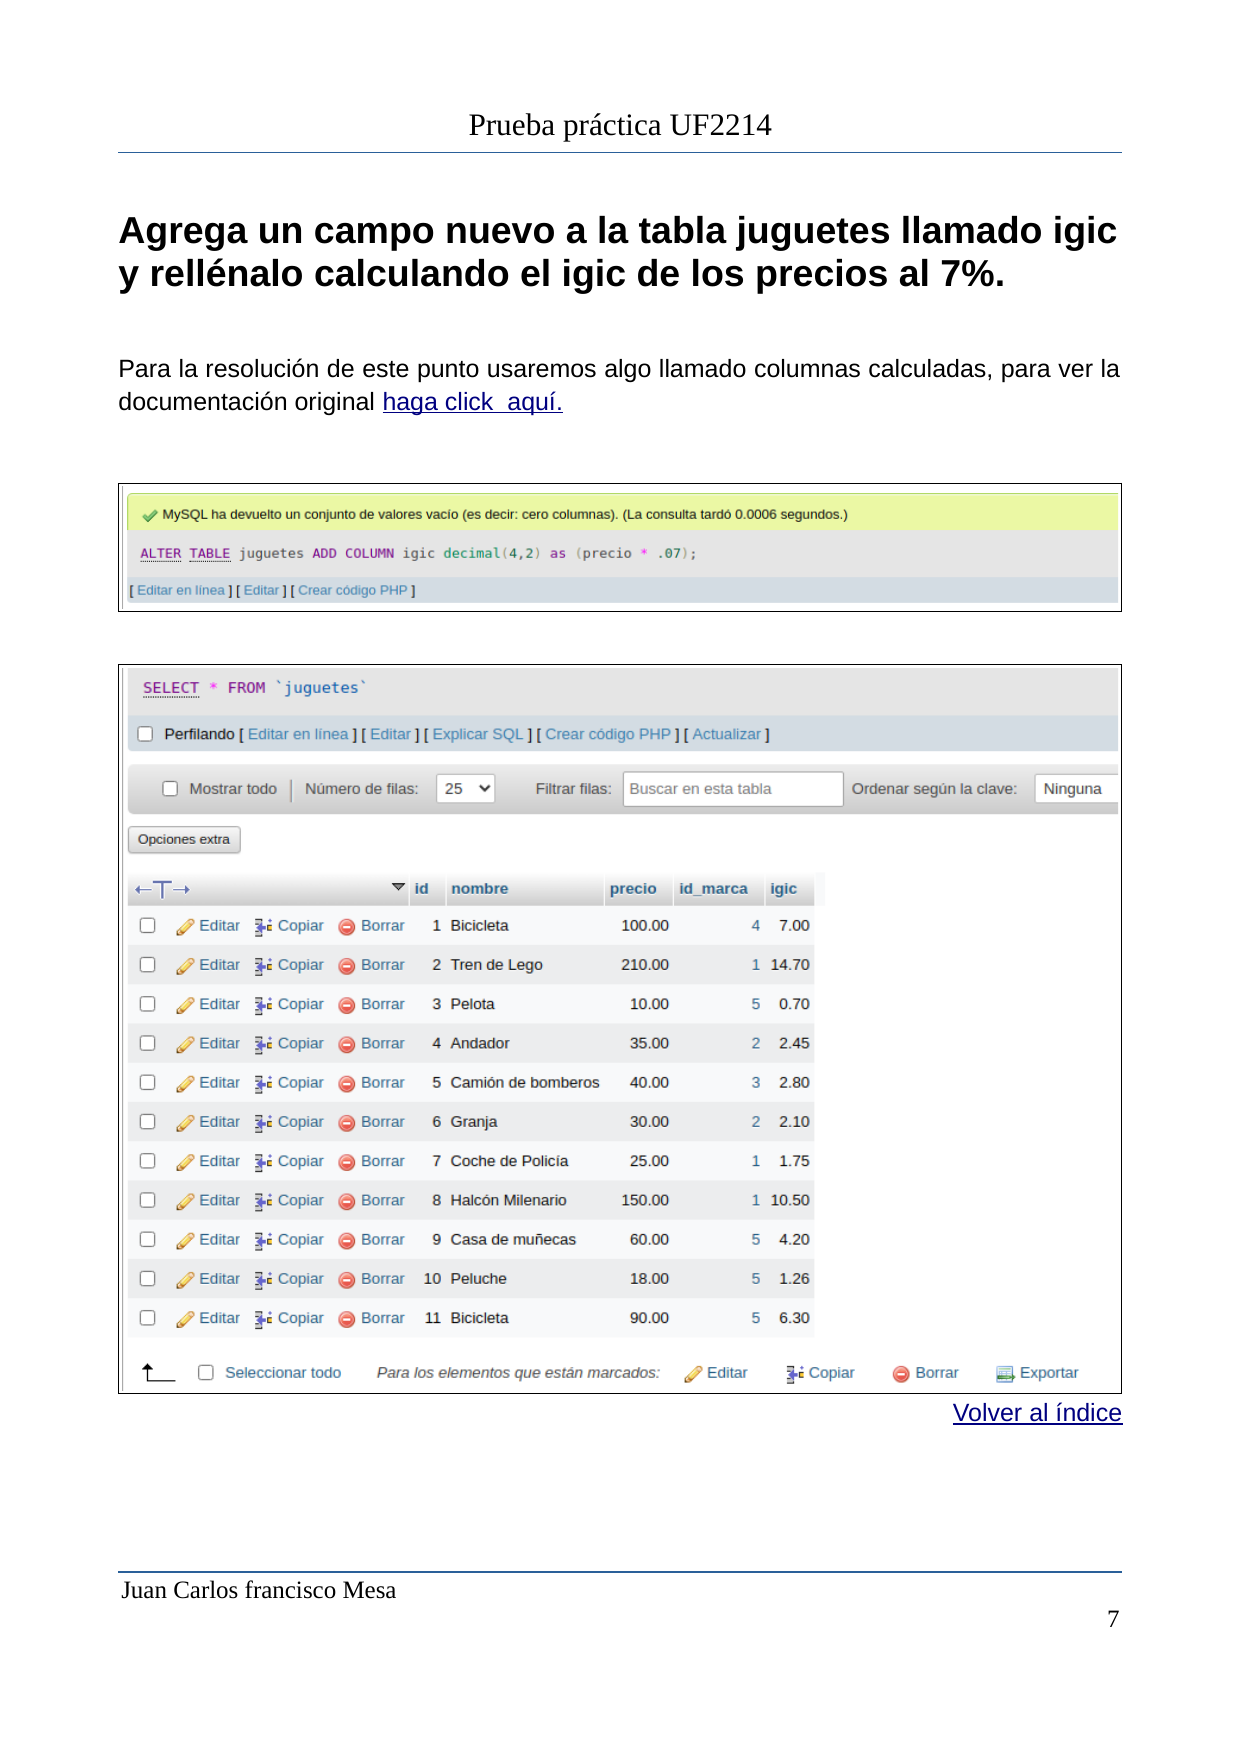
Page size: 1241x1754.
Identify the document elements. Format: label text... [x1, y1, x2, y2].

subtitle Agrega un campo nuevo a la tabla juguetes llamado igic y rellénalo calculando el igic de los precios al 7%. [118, 208, 1122, 294]
text Volver al índice [118, 1394, 1122, 1427]
picture [122, 668, 1119, 1391]
text [119, 665, 1121, 1393]
picture [122, 486, 1119, 609]
text Para la resolución de este punto usaremos algo llamado columnas calculadas, para ver la documentación original haga click aquí. [118, 354, 1122, 416]
